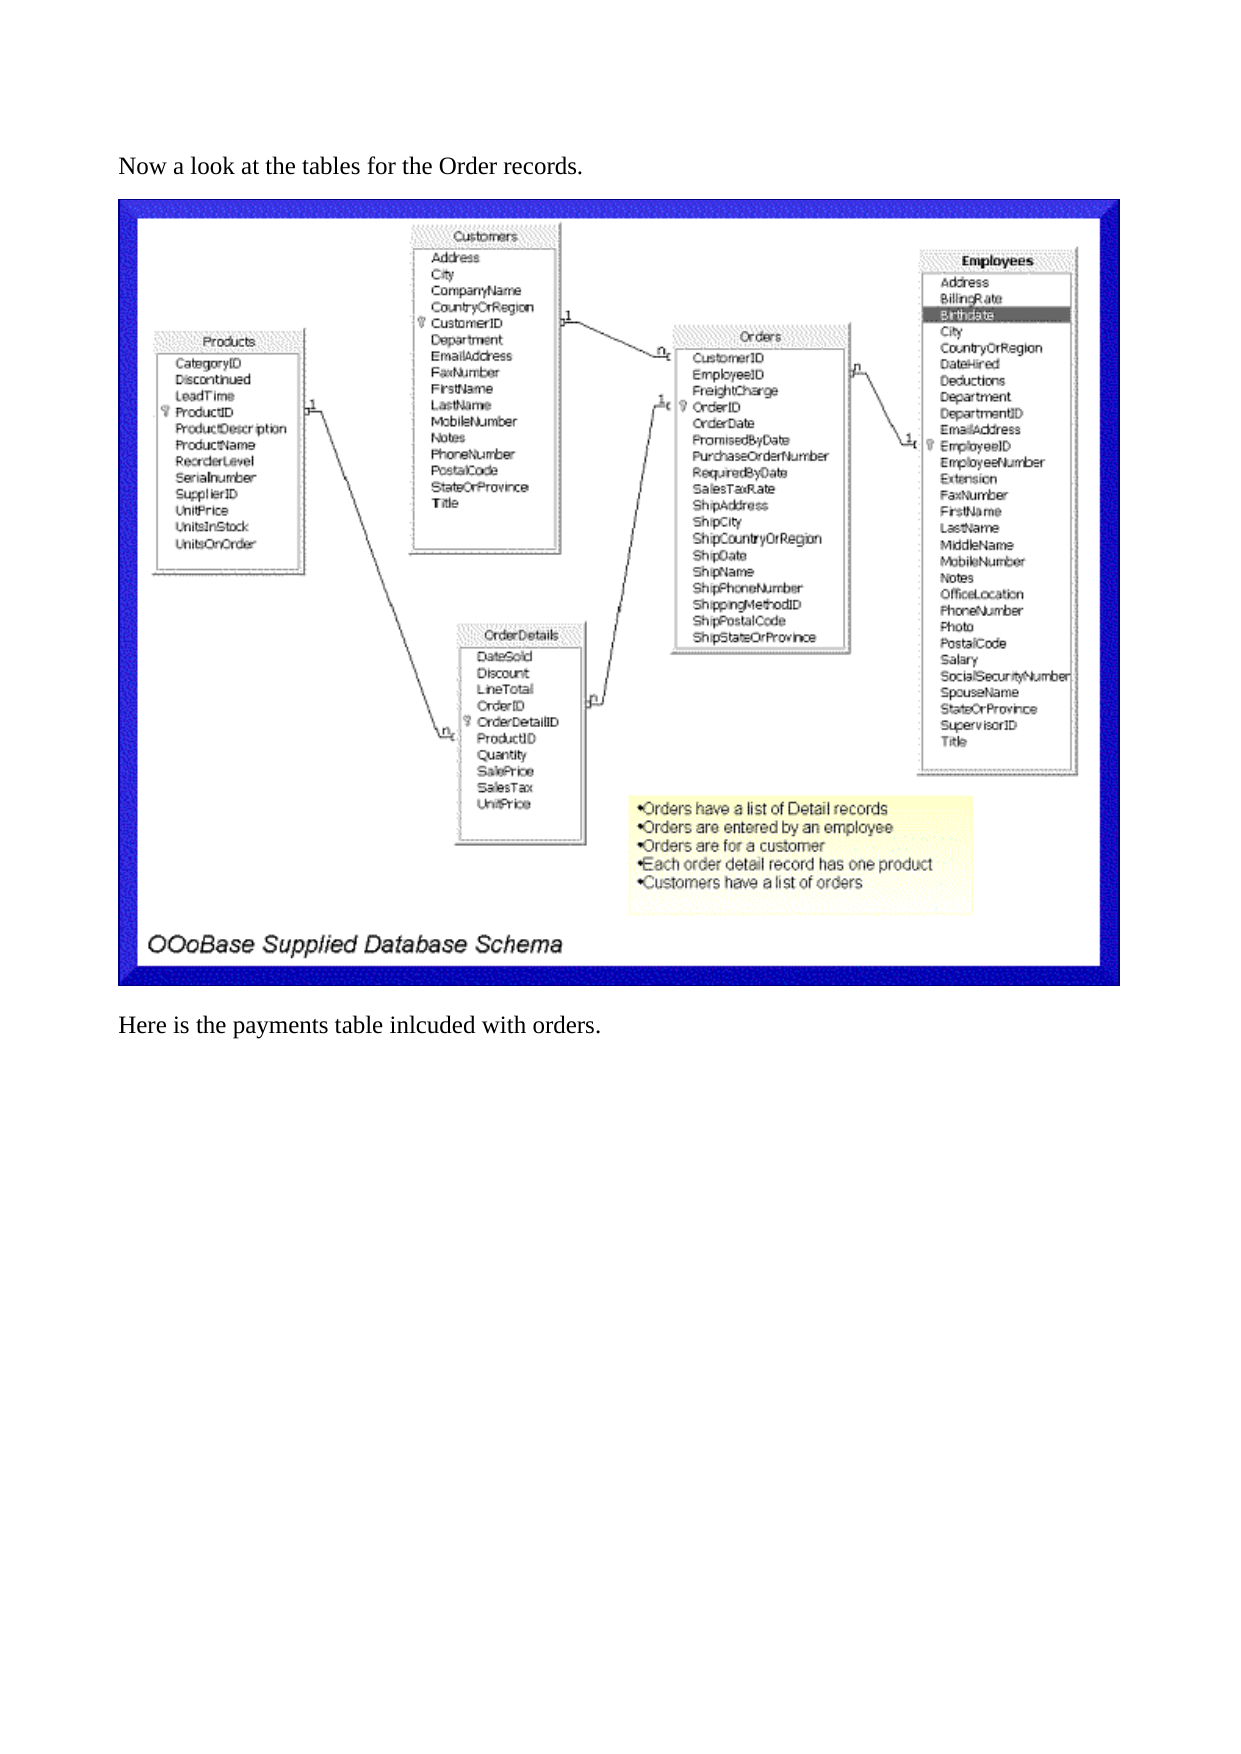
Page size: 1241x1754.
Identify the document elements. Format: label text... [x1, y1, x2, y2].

picture [120, 200, 1118, 985]
text Here is the payments table inlcuded with orders. [118, 1011, 1122, 1039]
text Now a look at the tables for the Order records. [118, 118, 1122, 180]
